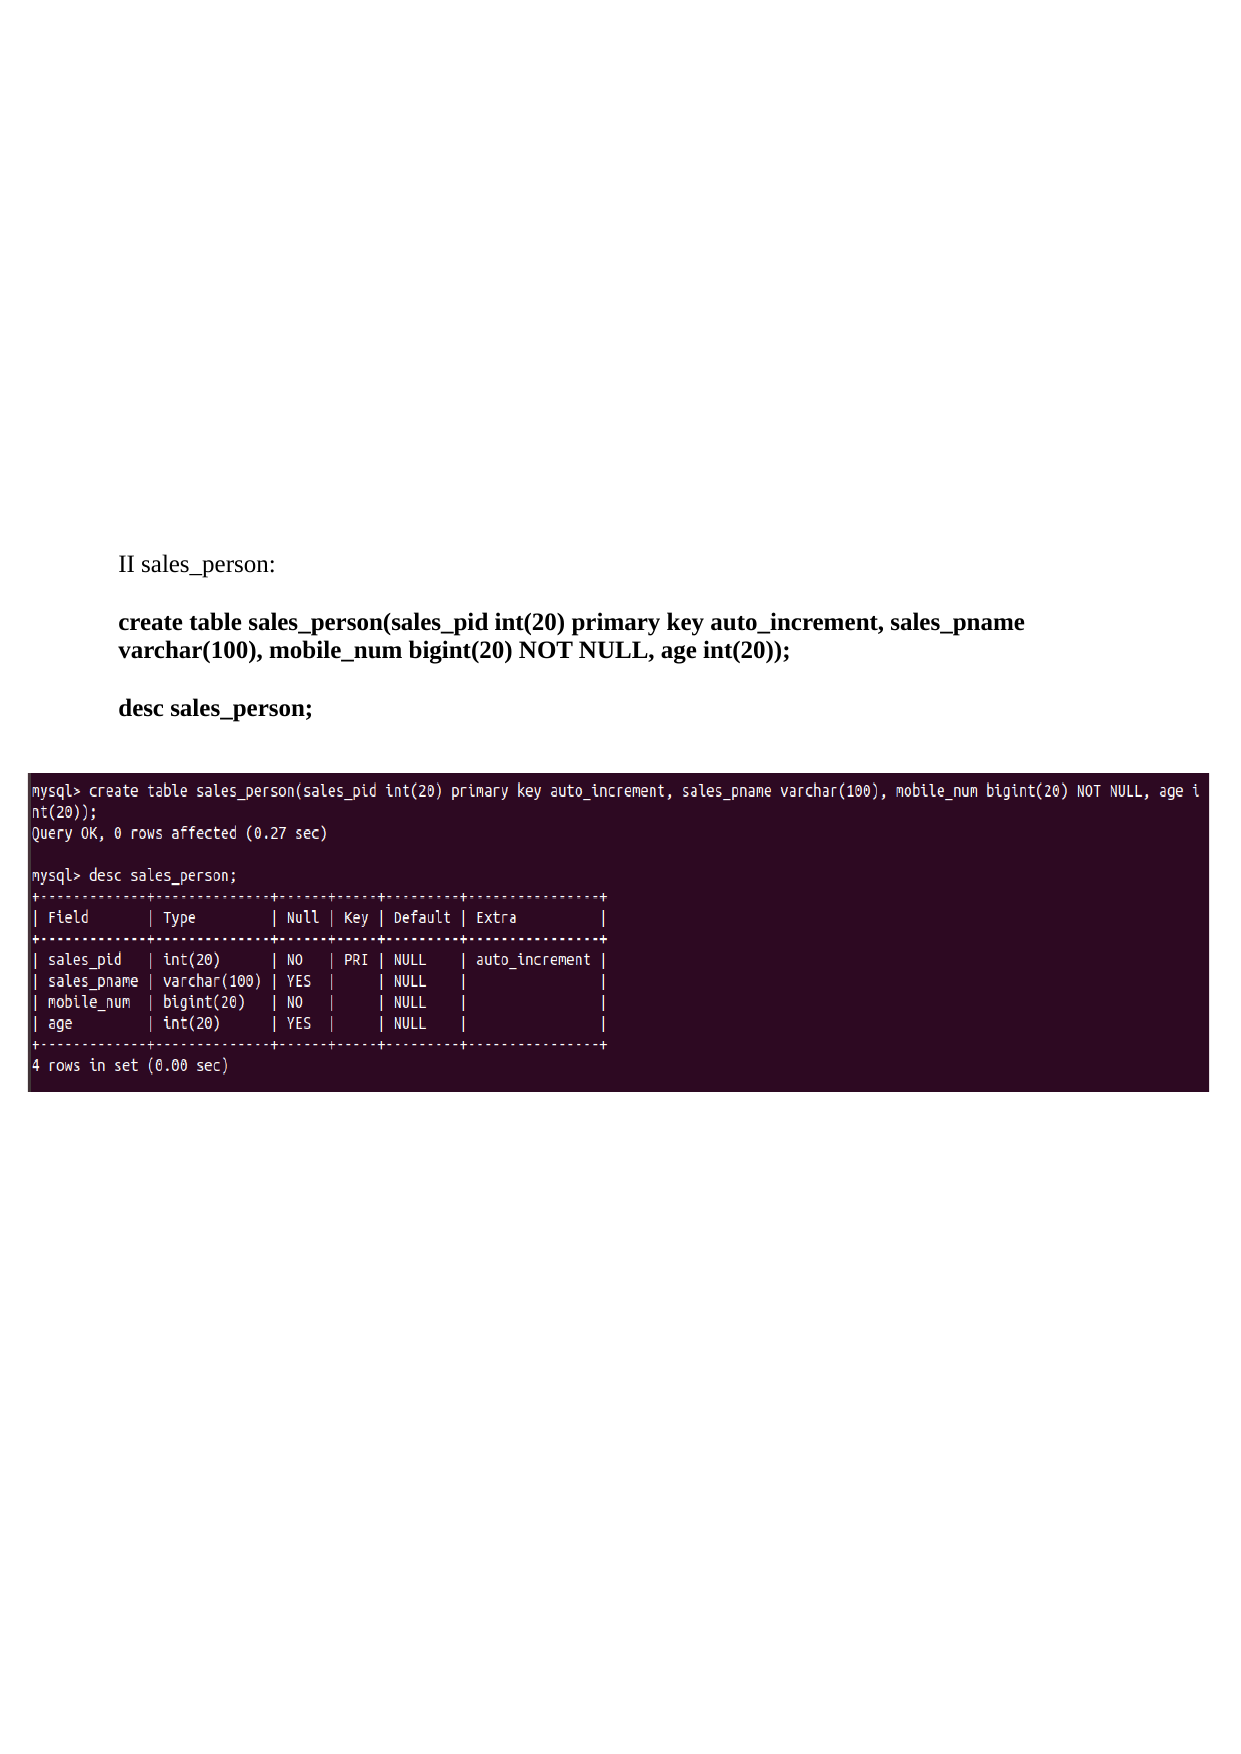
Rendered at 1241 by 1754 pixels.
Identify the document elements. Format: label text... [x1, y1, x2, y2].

text II sales_person: [118, 549, 1122, 578]
text desc sales_person; [118, 693, 1122, 722]
picture [27, 773, 1210, 1092]
text create table sales_person(sales_pid int(20) primary key auto_increment, sales_pname varchar(100), mobile_num bigint(20) NOT NULL, age int(20)); [118, 607, 1122, 664]
